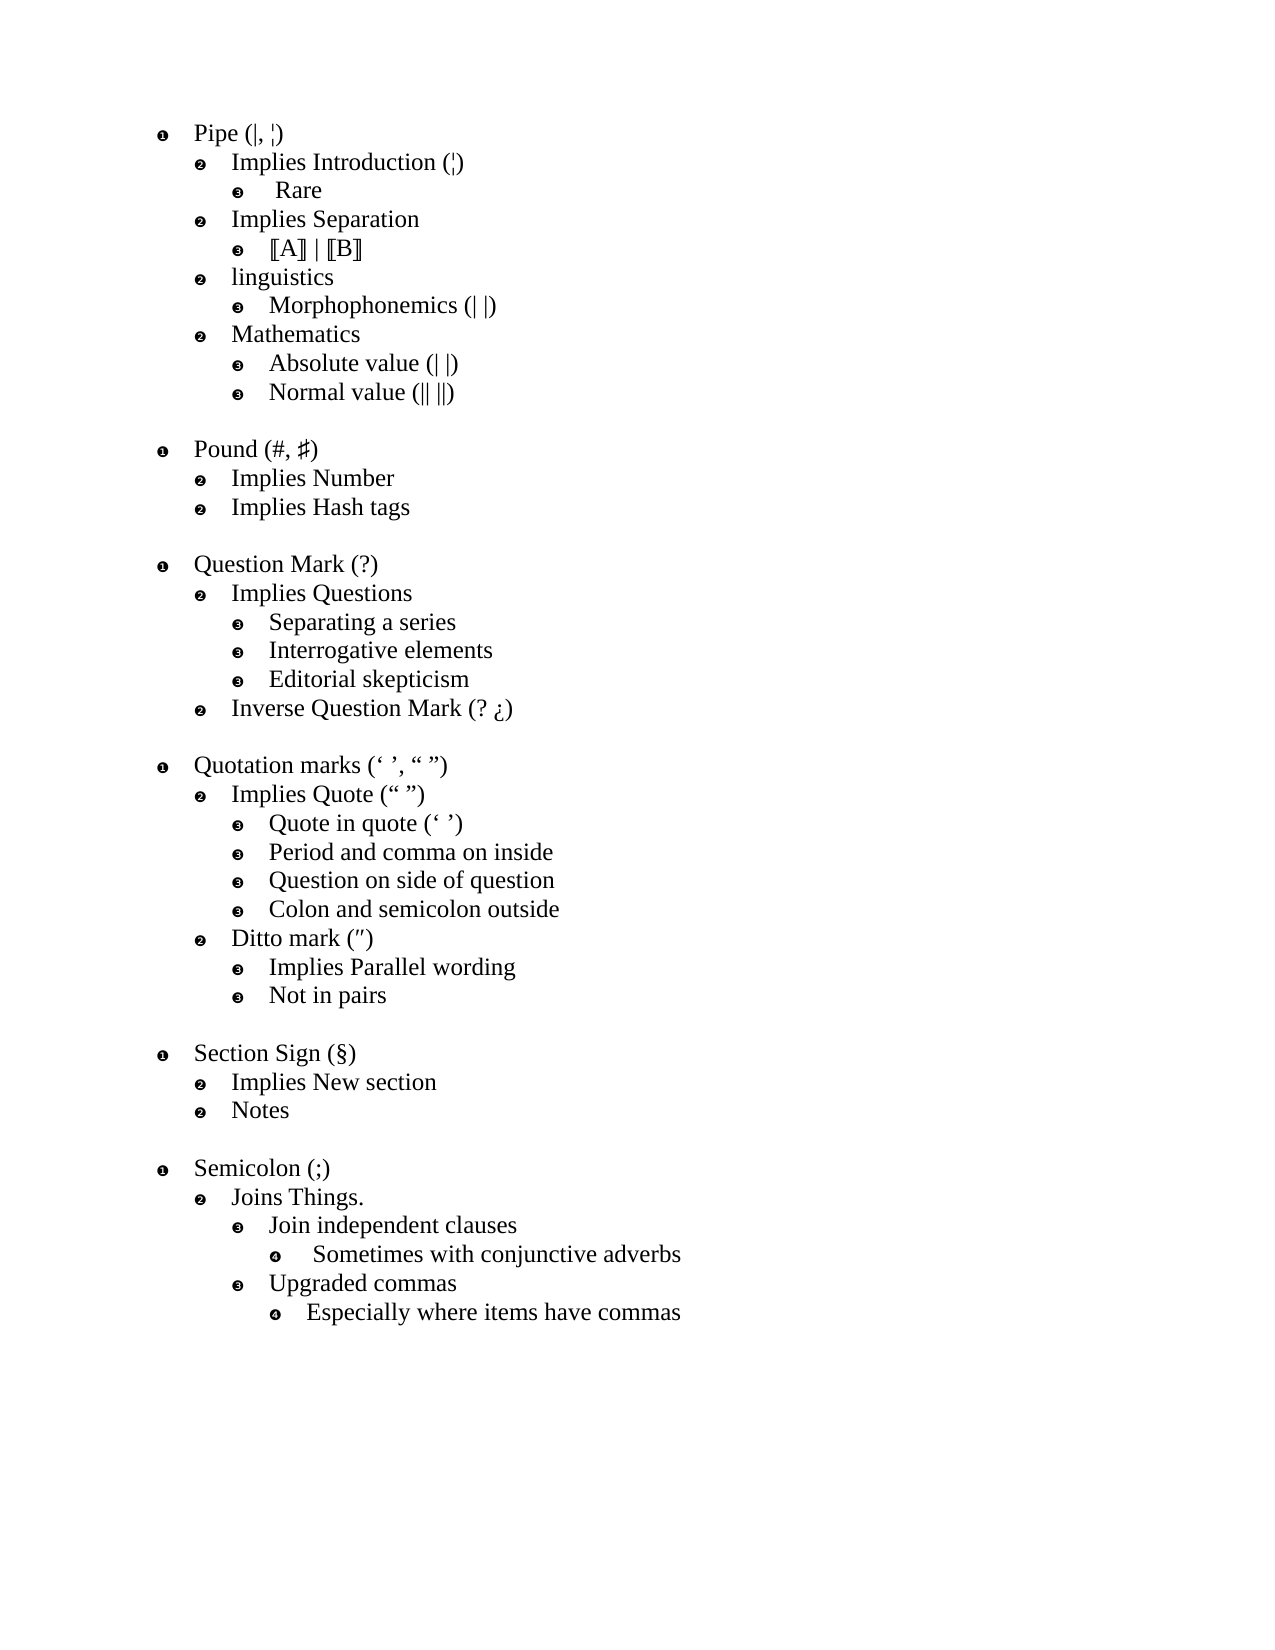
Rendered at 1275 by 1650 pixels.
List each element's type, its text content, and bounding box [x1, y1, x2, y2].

list Colon and semicolon outside [231, 894, 1158, 923]
list Semicolon (;) [156, 1153, 1158, 1182]
list Notes [194, 1096, 1158, 1124]
list ⟦A⟧ | ⟦B⟧ [231, 233, 1158, 262]
list Interrogative elements [231, 636, 1158, 664]
list Period and comma on inside [231, 837, 1158, 866]
list Implies Questions [194, 578, 1158, 607]
list Normal value (|| ||) [231, 377, 1158, 406]
list Section Sign (§) [156, 1038, 1158, 1067]
list Joins Things. [194, 1182, 1158, 1211]
list Sometimes with conjunctive adverbs [269, 1239, 1158, 1268]
list Implies Separation [194, 204, 1158, 233]
list Implies Introduction (¦) [194, 147, 1158, 176]
list Inverse Question Mark (? ¿) [194, 693, 1158, 722]
list Implies Parallel wording [231, 952, 1158, 981]
list Not in pairs [231, 981, 1158, 1009]
list Mathematics [194, 319, 1158, 348]
list Absolute value (| |) [231, 348, 1158, 377]
list Morphophonemics (| |) [231, 291, 1158, 319]
list Question on side of question [231, 866, 1158, 894]
list Especially where items have commas [269, 1297, 1158, 1326]
list Ditto mark (″) [194, 923, 1158, 952]
list linguistics [194, 262, 1158, 291]
list Pound (#, ♯) [156, 434, 1158, 463]
list Implies Number [194, 463, 1158, 492]
list Editorial skepticism [231, 664, 1158, 693]
list Question Mark (?) [156, 549, 1158, 578]
list Rare [231, 176, 1158, 204]
list Pipe (|, ¦) [156, 118, 1158, 147]
list Quotation marks (‘ ’, “ ”) [156, 751, 1158, 779]
list Join independent clauses [231, 1211, 1158, 1239]
list Implies Quote (“ ”) [194, 779, 1158, 808]
list Separating a series [231, 607, 1158, 636]
list Quote in quote (‘ ’) [231, 808, 1158, 837]
list Implies New section [194, 1067, 1158, 1096]
list Upgraded commas [231, 1268, 1158, 1297]
list Implies Hash tags [194, 492, 1158, 521]
